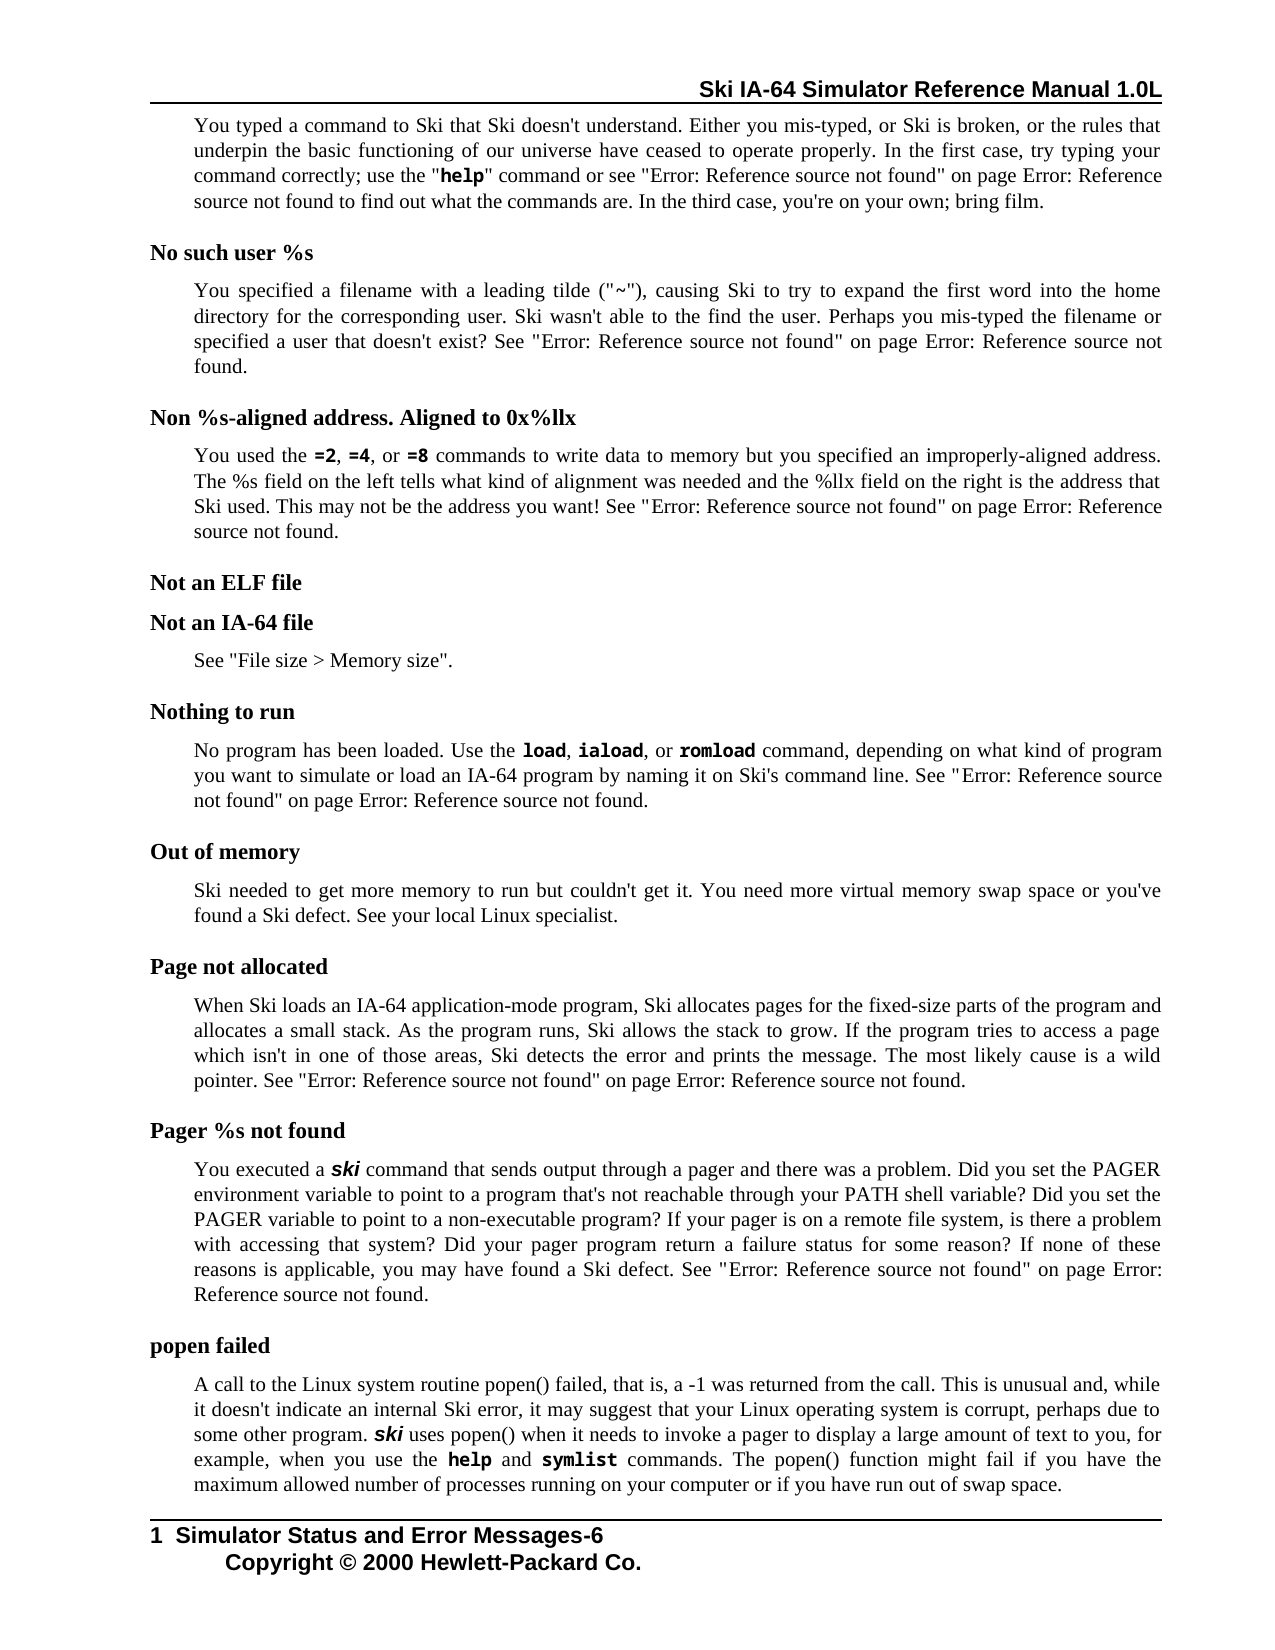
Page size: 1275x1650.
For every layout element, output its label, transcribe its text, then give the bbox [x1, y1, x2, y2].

text Non %s-aligned address. Aligned to 0x%llx [150, 403, 1162, 430]
text When Ski loads an IA-64 application-mode program, Ski allocates pages for the fixed-size parts of the program and allocates a small stack. As the program runs, Ski allows the stack to grow. If the program tries to access a page which isn't in one of those areas, Ski detects the error and prints the message. The most likely cause is a wild pointer. See "" on page . [194, 992, 1162, 1092]
text Pager %s not found [150, 1117, 1162, 1144]
text No program has been loaded. Use the load, iaload, or romload command, depending on what kind of program you want to simulate or load an IA-64 program by naming it on Ski's command line. See "" on page . [194, 737, 1162, 812]
text Out of memory [150, 837, 1162, 864]
text Not an IA-64 file [150, 608, 1162, 635]
text Nothing to run [150, 697, 1162, 724]
text No such user %s [150, 238, 1162, 265]
text Ski needed to get more memory to run but couldn't get it. You need more virtual memory swap space or you've found a Ski defect. See your local Linux specialist. [194, 877, 1162, 927]
text You executed a ski command that sends output through a pager and there was a problem. Did you set the PAGER environment variable to point to a program that's not reachable through your PATH shell variable? Did you set the PAGER variable to point to a non-executable program? If your pager is on a remote file system, is there a problem with accessing that system? Did your pager program return a failure status for some reason? If none of these reasons is applicable, you may have found a Ski defect. See "" on page . [194, 1156, 1162, 1306]
text Not an ELF file [150, 568, 1162, 595]
text popen failed [150, 1331, 1162, 1358]
text You used the =2, =4, or =8 commands to write data to memory but you specified an improperly-aligned address. The %s field on the left tells what kind of alignment was needed and the %llx field on the right is the address that Ski used. This may not be the address you want! See "" on page . [194, 443, 1162, 543]
text See "File size > Memory size". [194, 647, 1162, 672]
text A call to the Linux system routine popen() failed, that is, a -1 was returned from the call. This is unusual and, while it doesn't indicate an internal Ski error, it may suggest that your Linux operating system is corrupt, perhaps due to some other program. ski uses popen() when it needs to invoke a pager to display a large amount of text to you, for example, when you use the help and symlist commands. The popen() function might fail if you have the maximum allowed number of processes running on your computer or if you have run out of swap space. [194, 1371, 1162, 1496]
text You specified a filename with a leading tilde ("~"), causing Ski to try to expand the first word into the home directory for the corresponding user. Ski wasn't able to the find the user. Perhaps you mis-typed the filename or specified a user that doesn't exist? See "" on page . [194, 278, 1162, 378]
text You typed a command to Ski that Ski doesn't understand. Either you mis-typed, or Ski is broken, or the rules that underpin the basic functioning of our universe have ceased to operate properly. In the first case, try typing your command correctly; use the "help" command or see "" on page to find out what the commands are. In the third case, you're on your own; bring film. [194, 112, 1162, 213]
text Page not allocated [150, 952, 1162, 979]
